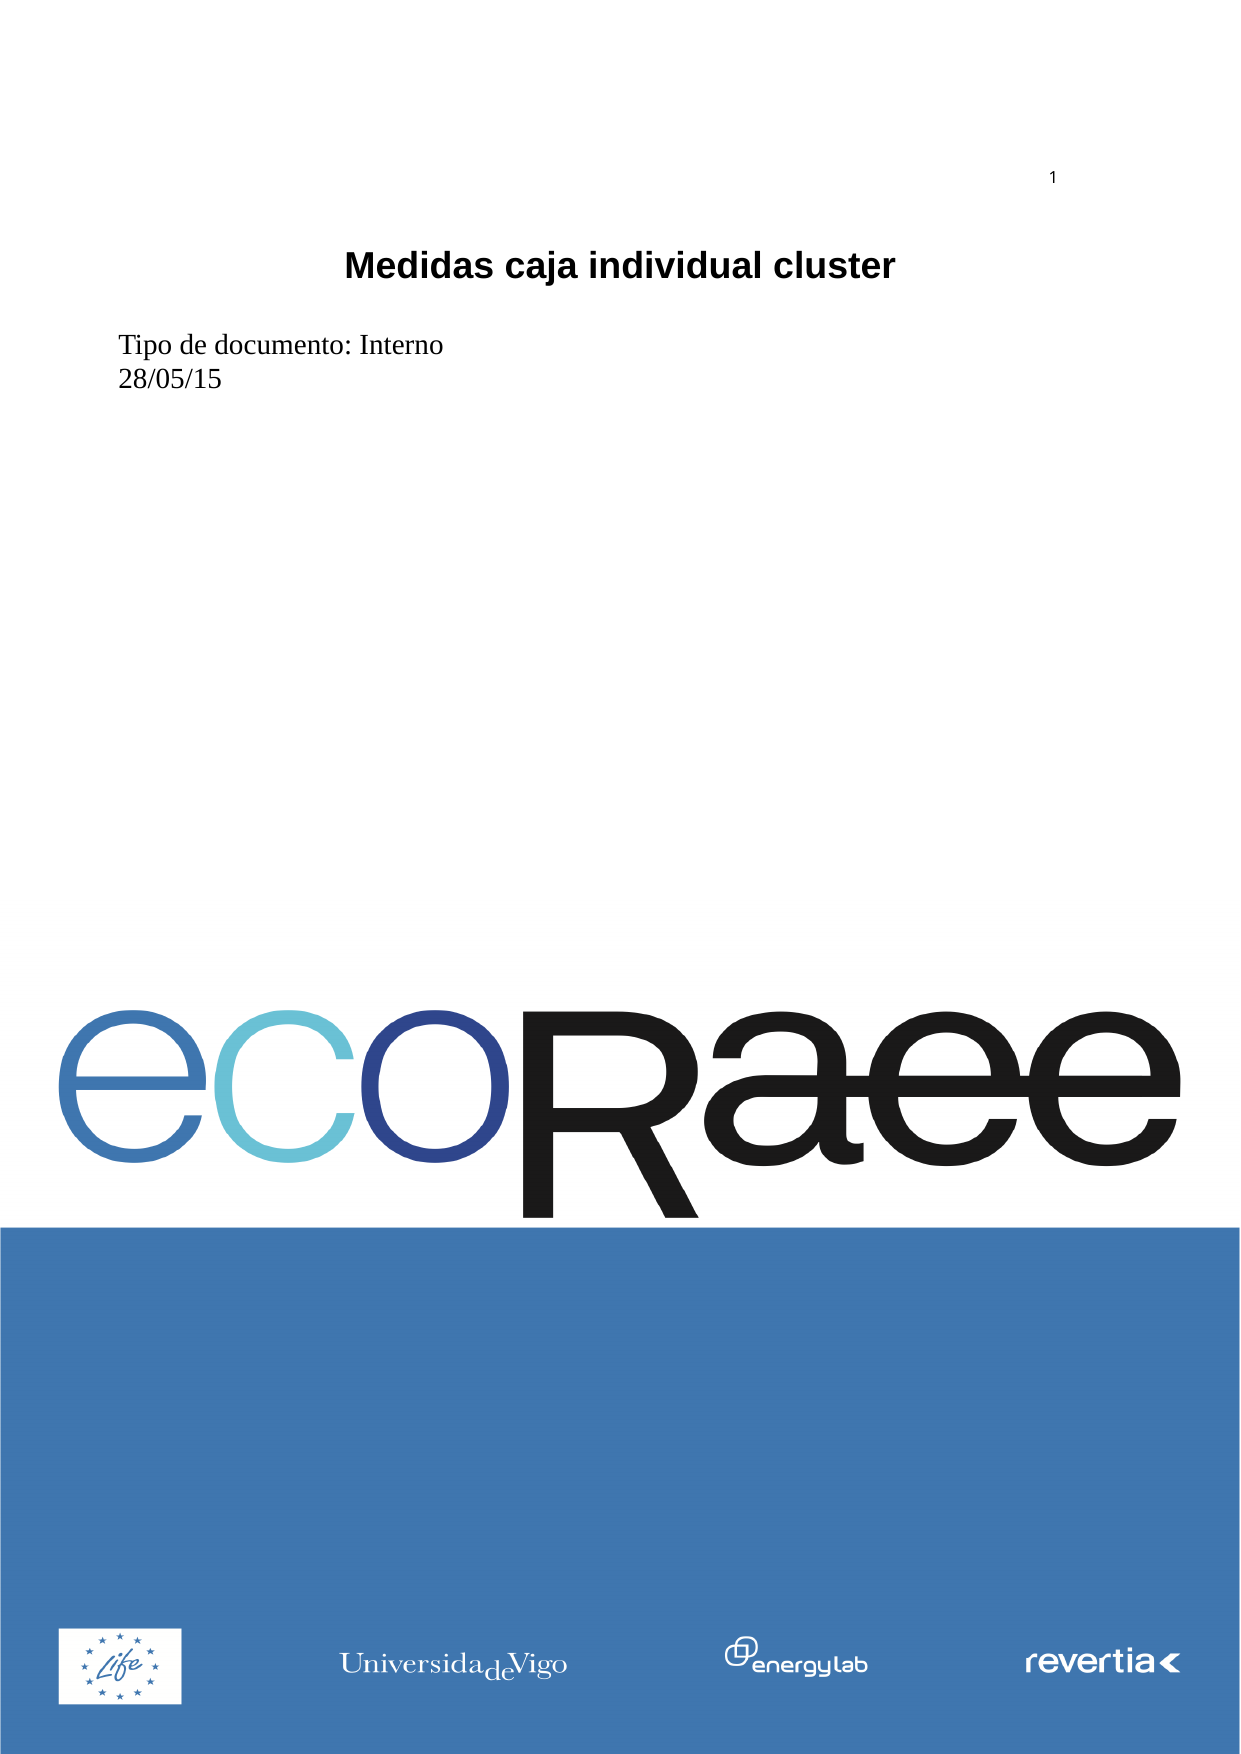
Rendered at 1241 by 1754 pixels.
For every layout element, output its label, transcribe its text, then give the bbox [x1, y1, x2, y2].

text Tipo de documento: Interno [118, 327, 1122, 361]
text 28/05/15 [118, 361, 1122, 394]
title Medidas caja individual cluster [118, 243, 1122, 286]
